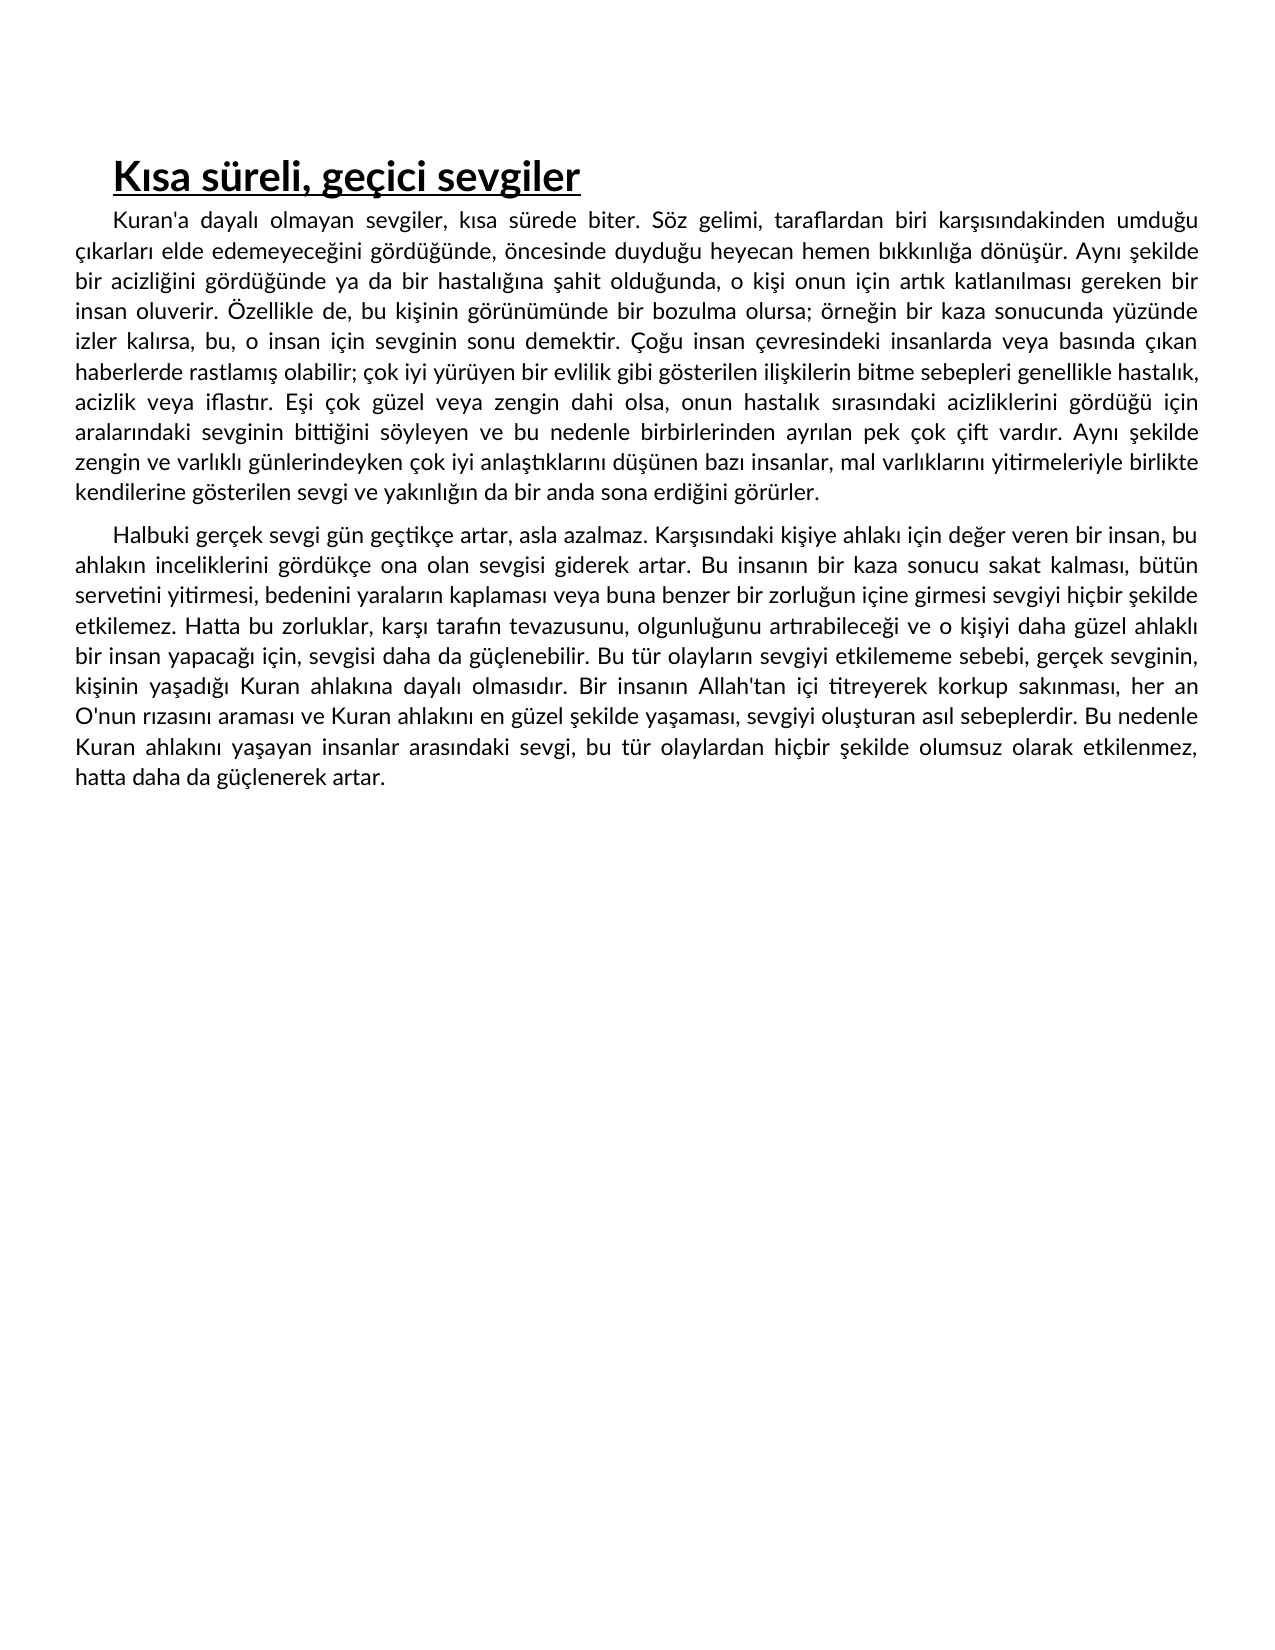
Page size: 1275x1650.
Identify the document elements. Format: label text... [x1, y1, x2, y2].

text Kuran'a dayalı olmayan sevgiler, kısa sürede biter. Söz gelimi, taraflardan biri karşısındakinden umduğu çıkarları elde edemeyeceğini gördüğünde, öncesinde duyduğu heyecan hemen bıkkınlığa dönüşür. Aynı şekilde bir acizliğini gördüğünde ya da bir hastalığına şahit olduğunda, o kişi onun için artık katlanılması gereken bir insan oluverir. Özellikle de, bu kişinin görünümünde bir bozulma olursa; örneğin bir kaza sonucunda yüzünde izler kalırsa, bu, o insan için sevginin sonu demektir. Çoğu insan çevresindeki insanlarda veya basında çıkan haberlerde rastlamış olabilir; çok iyi yürüyen bir evlilik gibi gösterilen ilişkilerin bitme sebepleri genellikle hastalık, acizlik veya iflastır. Eşi çok güzel veya zengin dahi olsa, onun hastalık sırasındaki acizliklerini gördüğü için aralarındaki sevginin bittiğini söyleyen ve bu nedenle birbirlerinden ayrılan pek çok çift vardır. Aynı şekilde zengin ve varlıklı günlerindeyken çok iyi anlaştıklarını düşünen bazı insanlar, mal varlıklarını yitirmeleriyle birlikte kendilerine gösterilen sevgi ve yakınlığın da bir anda sona erdiğini görürler. [75, 206, 1200, 506]
text Halbuki gerçek sevgi gün geçtikçe artar, asla azalmaz. Karşısındaki kişiye ahlakı için değer veren bir insan, bu ahlakın inceliklerini gördükçe ona olan sevgisi giderek artar. Bu insanın bir kaza sonucu sakat kalması, bütün servetini yitirmesi, bedenini yaraların kaplaması veya buna benzer bir zorluğun içine girmesi sevgiyi hiçbir şekilde etkilemez. Hatta bu zorluklar, karşı tarafın tevazusunu, olgunluğunu artırabileceği ve o kişiyi daha güzel ahlaklı bir insan yapacağı için, sevgisi daha da güçlenebilir. Bu tür olayların sevgiyi etkilememe sebebi, gerçek sevginin, kişinin yaşadığı Kuran ahlakına dayalı olmasıdır. Bir insanın Allah'tan içi titreyerek korkup sakınması, her an O'nun rızasını araması ve Kuran ahlakını en güzel şekilde yaşaması, sevgiyi oluşturan asıl sebeplerdir. Bu nedenle Kuran ahlakını yaşayan insanlar arasındaki sevgi, bu tür olaylardan hiçbir şekilde olumsuz olarak etkilenmez, hatta daha da güçlenerek artar. [75, 521, 1200, 790]
subtitle Kısa süreli, geçici sevgiler [112, 150, 1200, 200]
